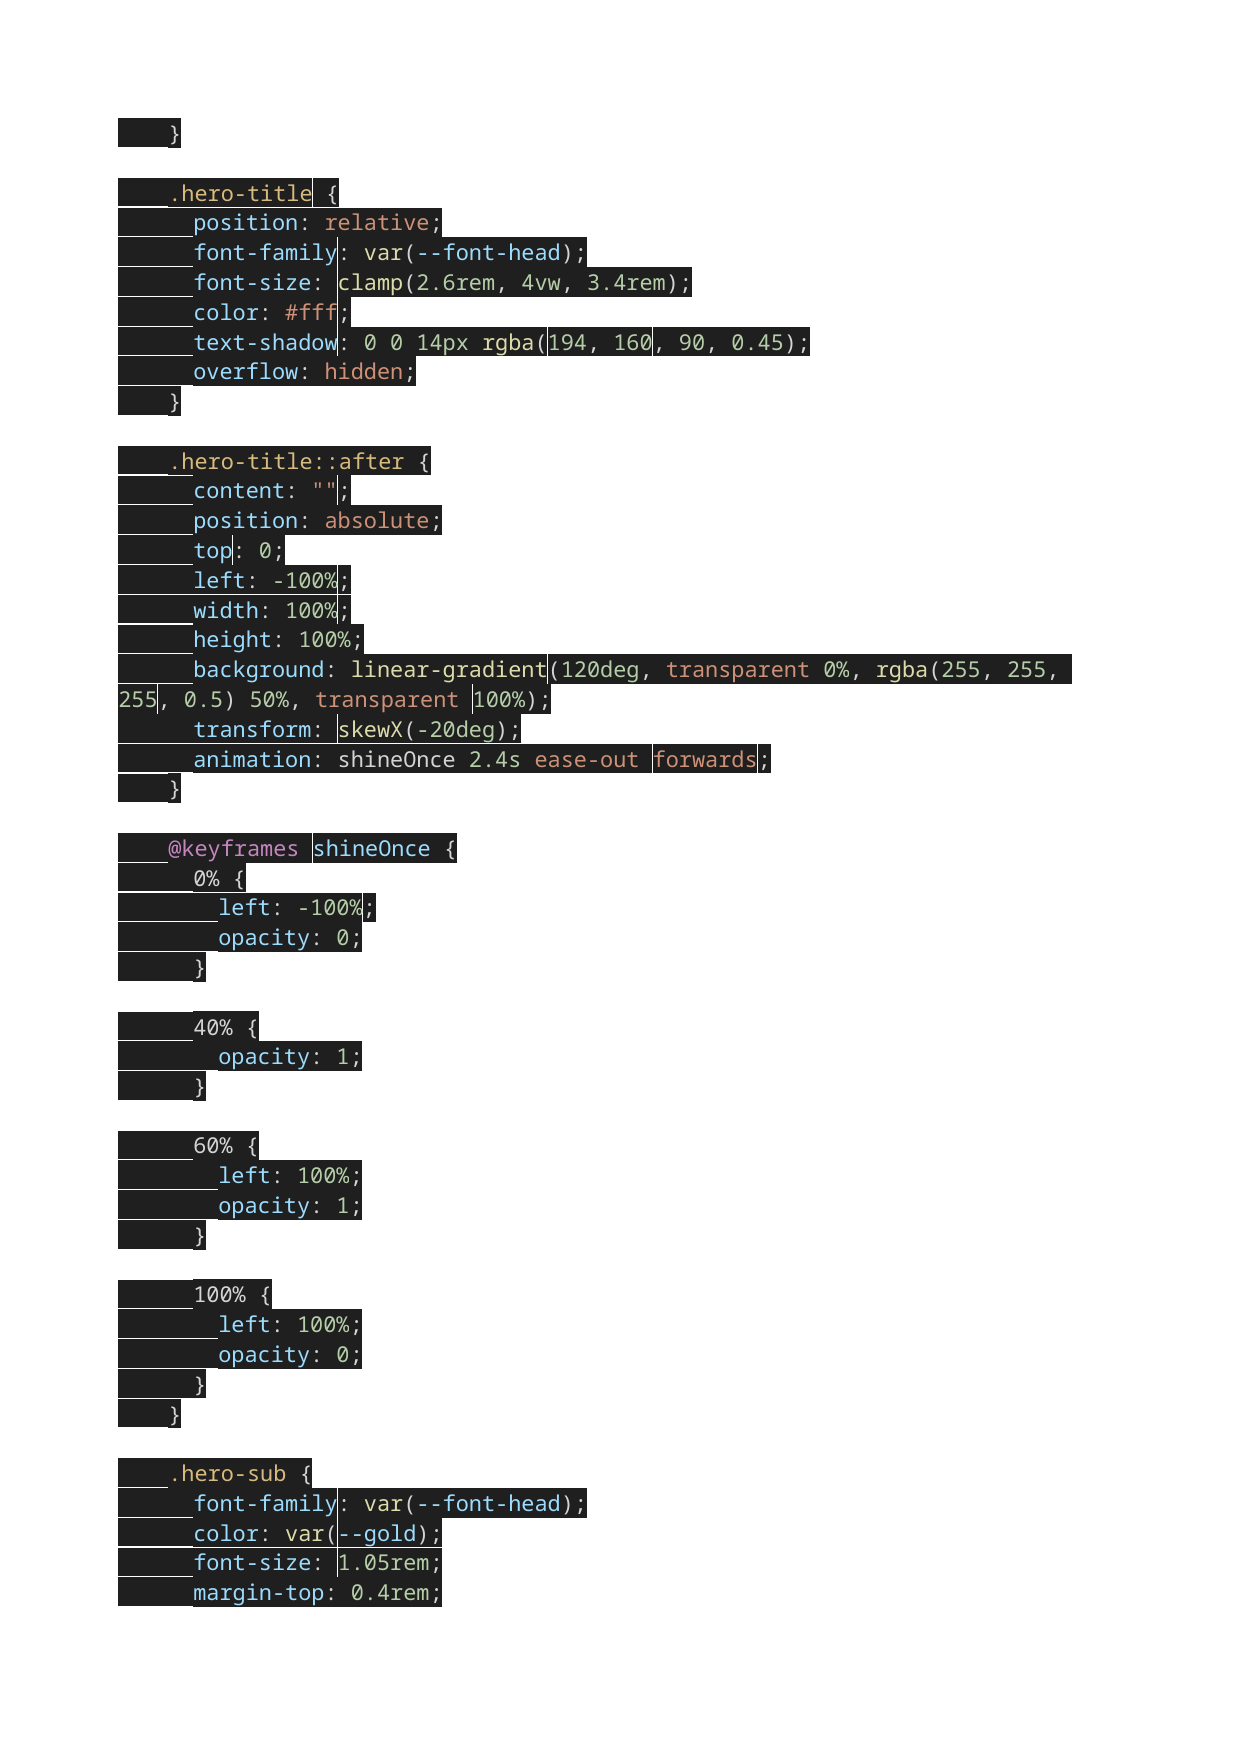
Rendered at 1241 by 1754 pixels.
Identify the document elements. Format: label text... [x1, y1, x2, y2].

text opacity: 0; [118, 1339, 1122, 1369]
text left: -100%; [118, 892, 1122, 922]
text } [118, 1398, 1122, 1428]
text color: var(--gold); [118, 1518, 1122, 1547]
text transform: skewX(-20deg); [118, 714, 1122, 743]
text opacity: 1; [118, 1190, 1122, 1220]
text left: 100%; [118, 1309, 1122, 1339]
text position: relative; [118, 207, 1122, 237]
text 40% { [118, 1011, 1122, 1041]
text left: -100%; [118, 565, 1122, 594]
text font-size: 1.05rem; [118, 1547, 1122, 1577]
text text-shadow: 0 0 14px rgba(194, 160, 90, 0.45); [118, 327, 1122, 356]
text top: 0; [118, 535, 1122, 565]
text height: 100%; [118, 624, 1122, 654]
text content: ""; [118, 475, 1122, 505]
text } [118, 1220, 1122, 1250]
text margin-top: 0.4rem; [118, 1577, 1122, 1607]
text font-size: clamp(2.6rem, 4vw, 3.4rem); [118, 267, 1122, 297]
text position: absolute; [118, 505, 1122, 535]
text 60% { [118, 1131, 1122, 1160]
text opacity: 0; [118, 922, 1122, 952]
text } [118, 386, 1122, 416]
text .hero-sub { [118, 1458, 1122, 1488]
text 0% { [118, 863, 1122, 892]
text opacity: 1; [118, 1041, 1122, 1071]
text .hero-title::after { [118, 446, 1122, 475]
text font-family: var(--font-head); [118, 1488, 1122, 1518]
text } [118, 1071, 1122, 1101]
text width: 100%; [118, 594, 1122, 624]
text animation: shineOnce 2.4s ease-out forwards; [118, 743, 1122, 773]
text } [118, 1369, 1122, 1398]
text left: 100%; [118, 1160, 1122, 1190]
text } [118, 773, 1122, 803]
text @keyframes shineOnce { [118, 833, 1122, 863]
text } [118, 118, 1122, 148]
text } [118, 952, 1122, 982]
text overflow: hidden; [118, 356, 1122, 386]
text 100% { [118, 1279, 1122, 1309]
text background: linear-gradient(120deg, transparent 0%, rgba(255, 255, 255, 0.5) 50%, transparent 100%); [118, 654, 1122, 714]
text color: #fff; [118, 297, 1122, 327]
text .hero-title { [118, 178, 1122, 207]
text font-family: var(--font-head); [118, 237, 1122, 267]
